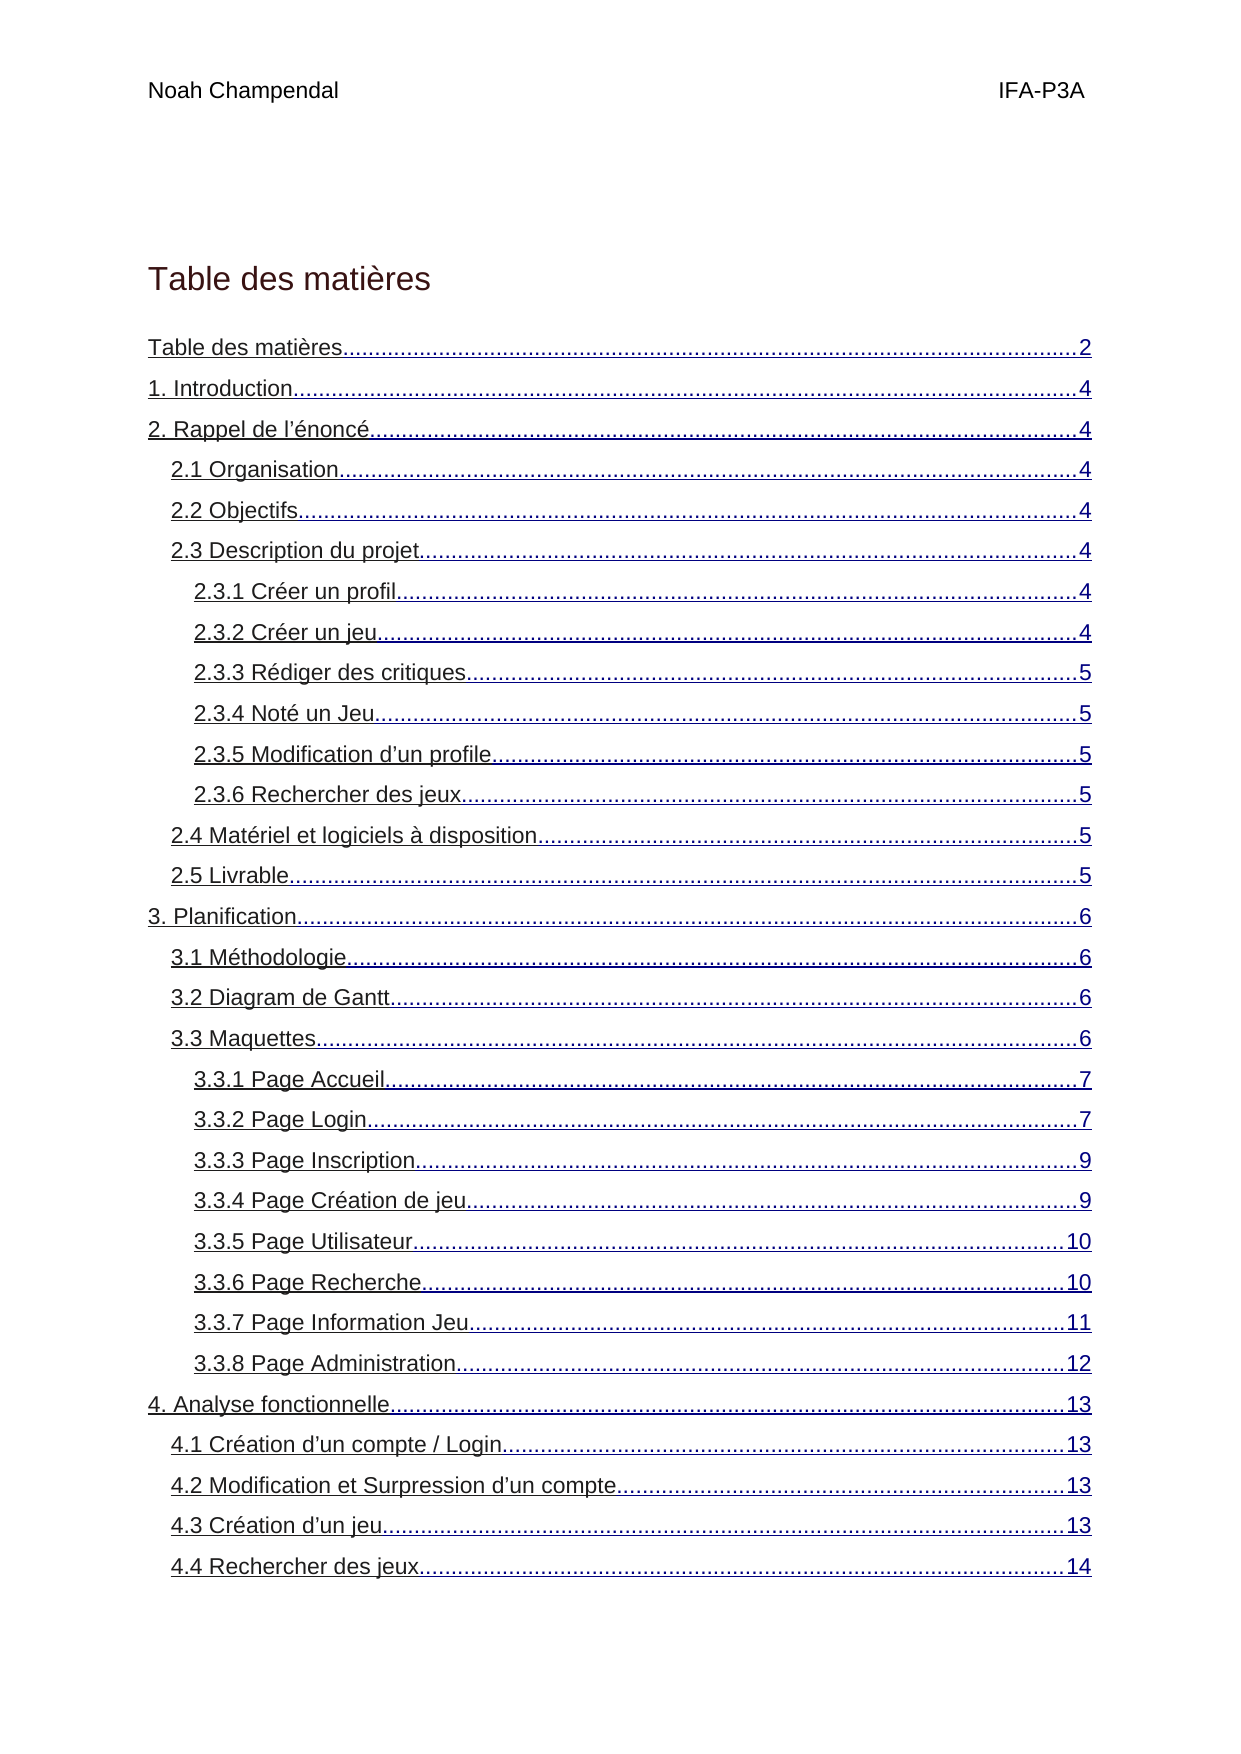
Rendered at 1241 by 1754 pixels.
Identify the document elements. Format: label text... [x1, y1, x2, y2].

text 2.2 Objectifs 4 [171, 497, 1093, 523]
text 3.3 Maquettes 6 [171, 1025, 1093, 1051]
text 3.3.5 Page Utilisateur 10 [193, 1228, 1093, 1254]
text 2.3.6 Rechercher des jeux 5 [193, 781, 1093, 808]
text Table des matières 2 [148, 334, 1093, 361]
text 4.1 Création d’un compte / Login 13 [171, 1431, 1093, 1458]
text 4.3 Création d’un jeu 13 [171, 1512, 1093, 1539]
text 3.3.6 Page Recherche 10 [193, 1269, 1093, 1295]
text 3.3.1 Page Accueil 7 [193, 1066, 1093, 1092]
text 2.5 Livrable 5 [171, 862, 1093, 889]
text 3. Planification 6 [148, 903, 1093, 929]
text 4.2 Modification et Surpression d’un compte 13 [171, 1472, 1093, 1498]
text 3.1 Méthodologie 6 [171, 944, 1093, 970]
text 4.4 Rechercher des jeux 14 [171, 1553, 1093, 1579]
text 2.1 Organisation 4 [171, 456, 1093, 483]
text 3.3.4 Page Création de jeu 9 [193, 1187, 1093, 1214]
text 3.3.8 Page Administration 12 [193, 1350, 1093, 1376]
text 2. Rappel de l’énoncé 4 [148, 416, 1093, 442]
subtitle Table des matières [148, 259, 1093, 297]
text 2.3 Description du projet 4 [171, 537, 1093, 564]
text 3.2 Diagram de Gantt 6 [171, 984, 1093, 1011]
text 2.3.4 Noté un Jeu 5 [193, 700, 1093, 726]
text 4. Analyse fonctionnelle 13 [148, 1391, 1093, 1417]
text 3.3.2 Page Login 7 [193, 1106, 1093, 1133]
text 3.3.3 Page Inscription 9 [193, 1147, 1093, 1173]
text 2.3.2 Créer un jeu 4 [193, 619, 1093, 645]
text 3.3.7 Page Information Jeu 11 [193, 1309, 1093, 1336]
text 2.3.5 Modification d’un profile 5 [193, 741, 1093, 767]
text 2.3.1 Créer un profil 4 [193, 578, 1093, 604]
text 2.4 Matériel et logiciels à disposition 5 [171, 822, 1093, 848]
text 1. Introduction 4 [148, 375, 1093, 401]
text 2.3.3 Rédiger des critiques 5 [193, 659, 1093, 686]
